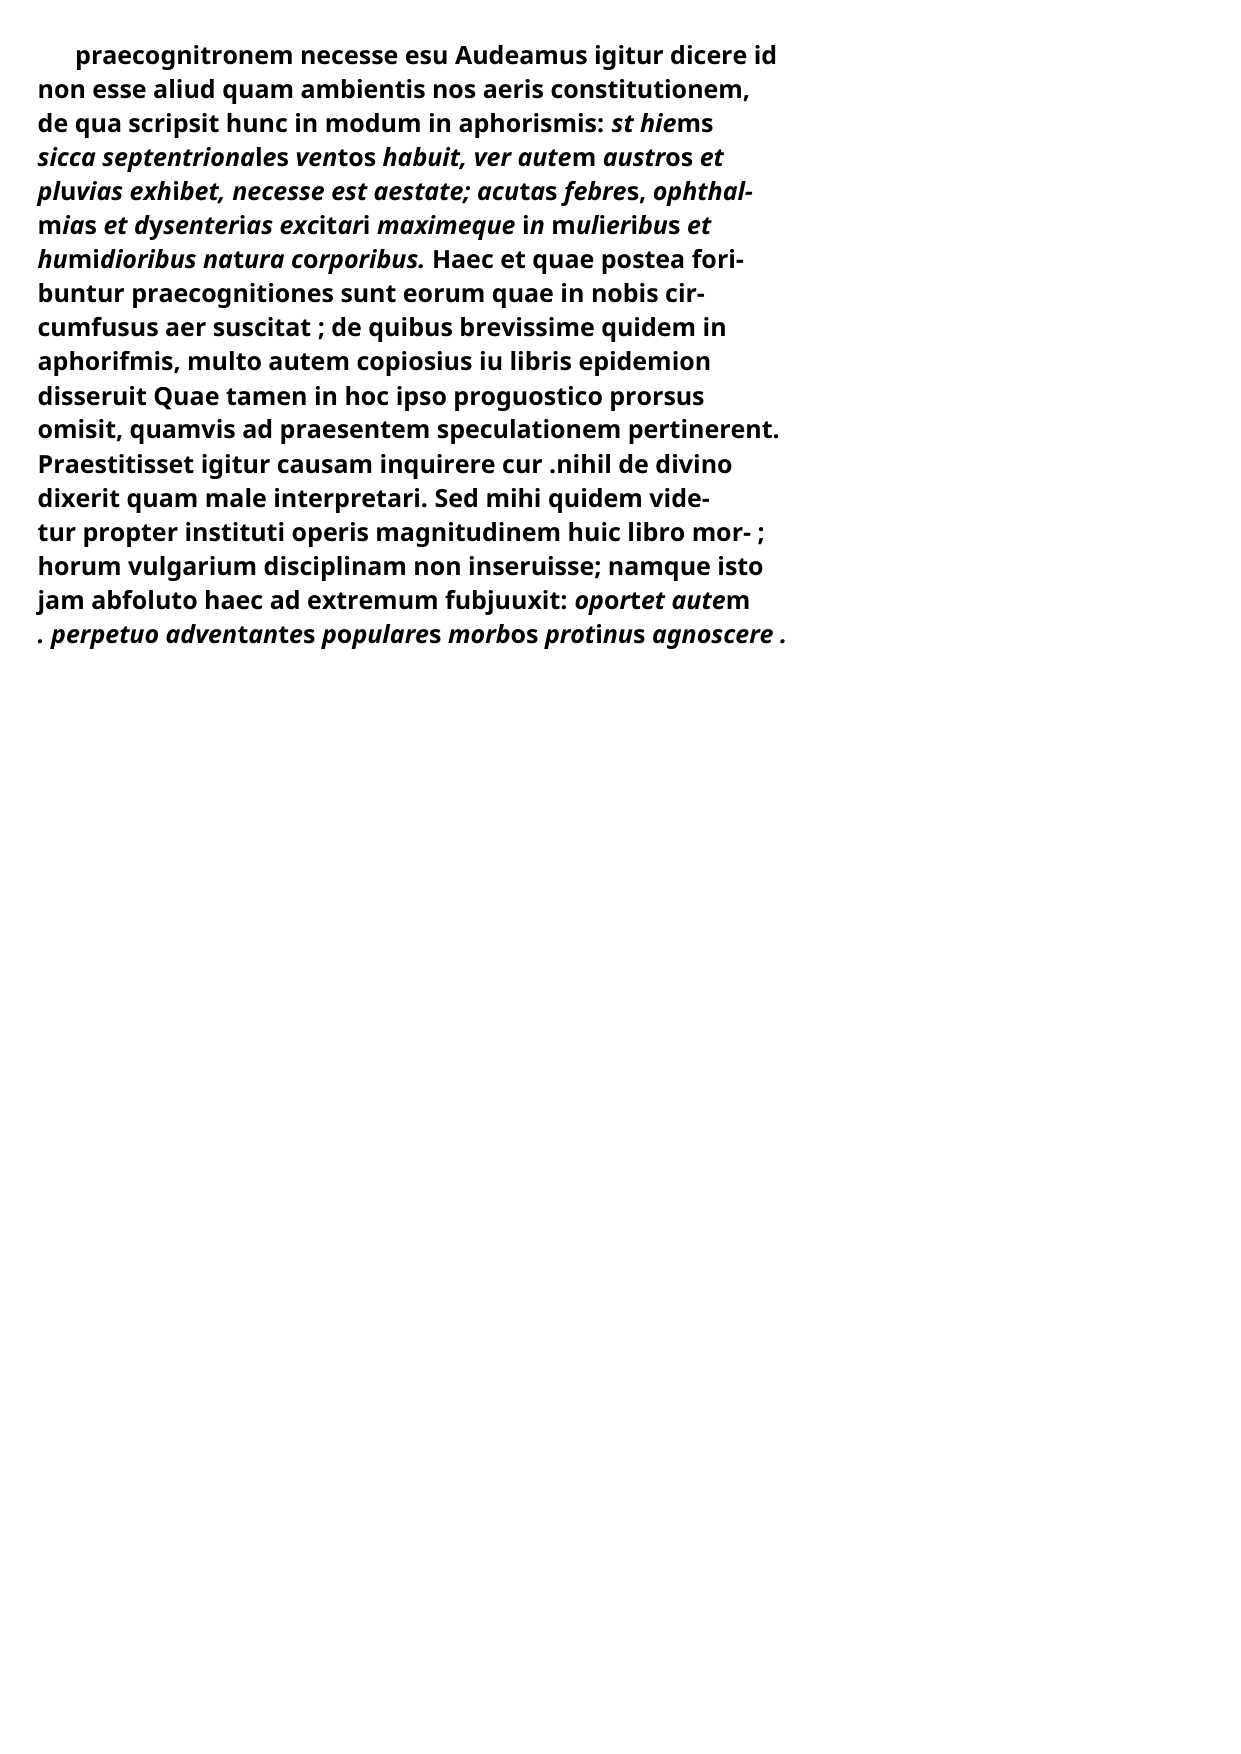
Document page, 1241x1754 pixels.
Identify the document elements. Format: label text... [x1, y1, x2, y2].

text praecognitronem necesse esu Audeamus igitur dicere id non esse aliud quam ambientis nos aeris constitutionem, de qua scripsit hunc in modum in aphorismis: st hiems sicca septentrionales ventos habuit, ver autem austros et pluvias exhibet, necesse est aestate; acutas febres, ophthal- mias et dysenterias excitari maximeque in mulieribus et humidioribus natura corporibus. Haec et quae postea fori- buntur praecognitiones sunt eorum quae in nobis cir- cumfusus aer suscitat ; de quibus brevissime quidem in aphorifmis, multo autem copiosius iu libris epidemion disseruit Quae tamen in hoc ipso proguostico prorsus omisit, quamvis ad praesentem speculationem pertinerent. Praestitisset igitur causam inquirere cur .nihil de divino dixerit quam male interpretari. Sed mihi quidem vide- tur propter instituti operis magnitudinem huic libro mor- ; horum vulgarium disciplinam non inseruisse; namque isto jam abfoluto haec ad extremum fubjuuxit: oportet autem . perpetuo adventantes populares morbos protinus agnoscere . [37, 37, 1203, 651]
